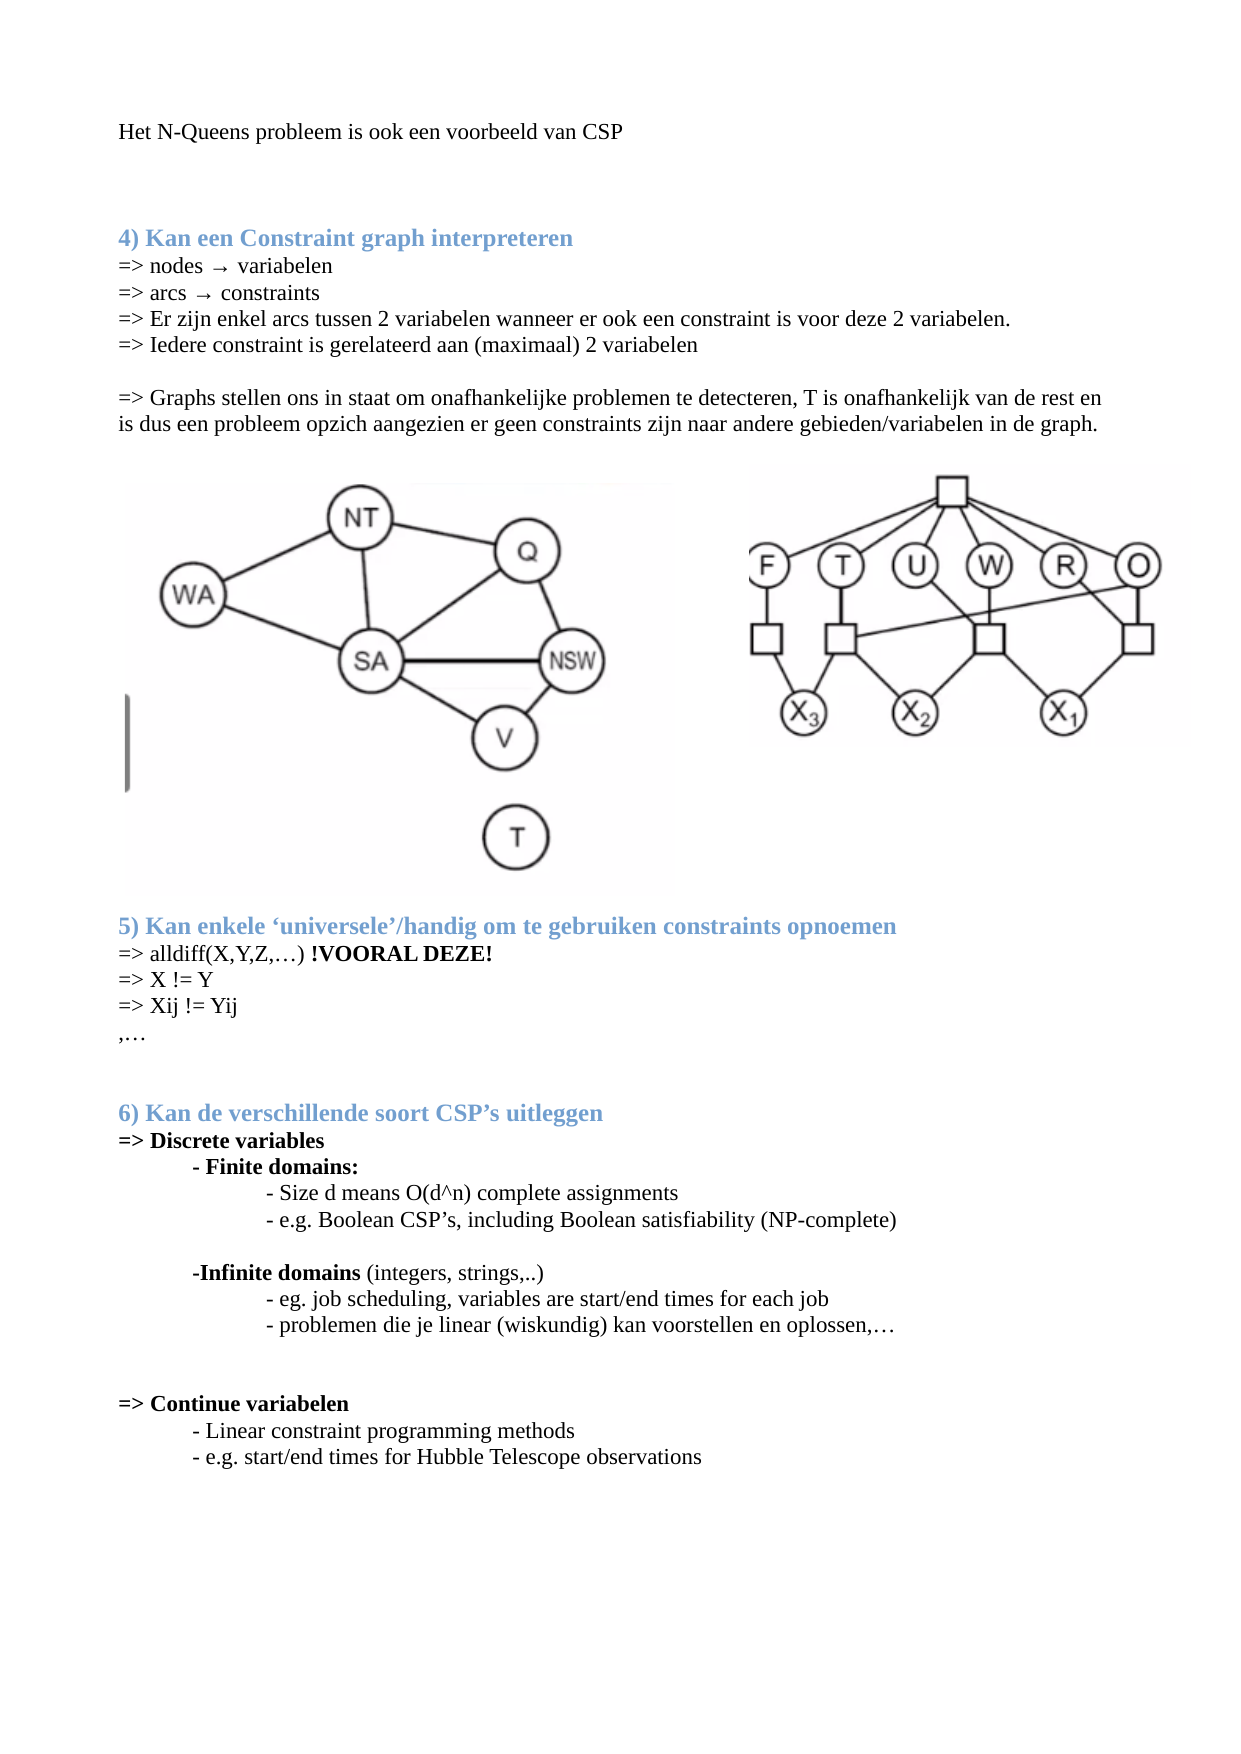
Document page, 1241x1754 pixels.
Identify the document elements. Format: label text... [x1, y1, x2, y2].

text -Infinite domains (integers, strings,..) [118, 1258, 1122, 1285]
text => Iedere constraint is gerelateerd aan (maximaal) 2 variabelen [118, 331, 1122, 358]
text => Er zijn enkel arcs tussen 2 variabelen wanneer er ook een constraint is voor deze 2 variabelen. [118, 305, 1122, 331]
text => Xij != Yij [118, 993, 1122, 1019]
text => arcs → constraints [118, 279, 1122, 305]
text - problemen die je linear (wiskundig) kan voorstellen en oplossen,… [118, 1311, 1122, 1338]
text - Size d means O(d^n) complete assignments [118, 1179, 1122, 1206]
text => alldiff(X,Y,Z,…) !VOORAL DEZE! [118, 940, 1122, 966]
text 6) Kan de verschillende soort CSP’s uitleggen [118, 1098, 1122, 1127]
text ,… [118, 1019, 1122, 1045]
text - e.g. start/end times for Hubble Telescope observations [118, 1443, 1122, 1469]
text => Continue variabelen [118, 1390, 1122, 1417]
text 4) Kan een Constraint graph interpreteren [118, 223, 1122, 252]
text Het N-Queens probleem is ook een voorbeeld van CSP [118, 118, 1122, 144]
text - Linear constraint programming methods [118, 1417, 1122, 1443]
picture [749, 464, 1192, 747]
picture [124, 483, 675, 896]
text => Discrete variables [118, 1127, 1122, 1153]
text - e.g. Boolean CSP’s, including Boolean satisfiability (NP-complete) [118, 1206, 1122, 1232]
text 5) Kan enkele ‘universele’/handig om te gebruiken constraints opnoemen [118, 911, 1122, 940]
text - Finite domains: [118, 1153, 1122, 1179]
text => X != Y [118, 966, 1122, 993]
text => nodes → variabelen [118, 252, 1122, 279]
text => Graphs stellen ons in staat om onafhankelijke problemen te detecteren, T is onafhankelijk van de rest en is dus een probleem opzich aangezien er geen constraints zijn naar andere gebieden/variabelen in de graph. [118, 384, 1122, 437]
text - eg. job scheduling, variables are start/end times for each job [118, 1285, 1122, 1311]
